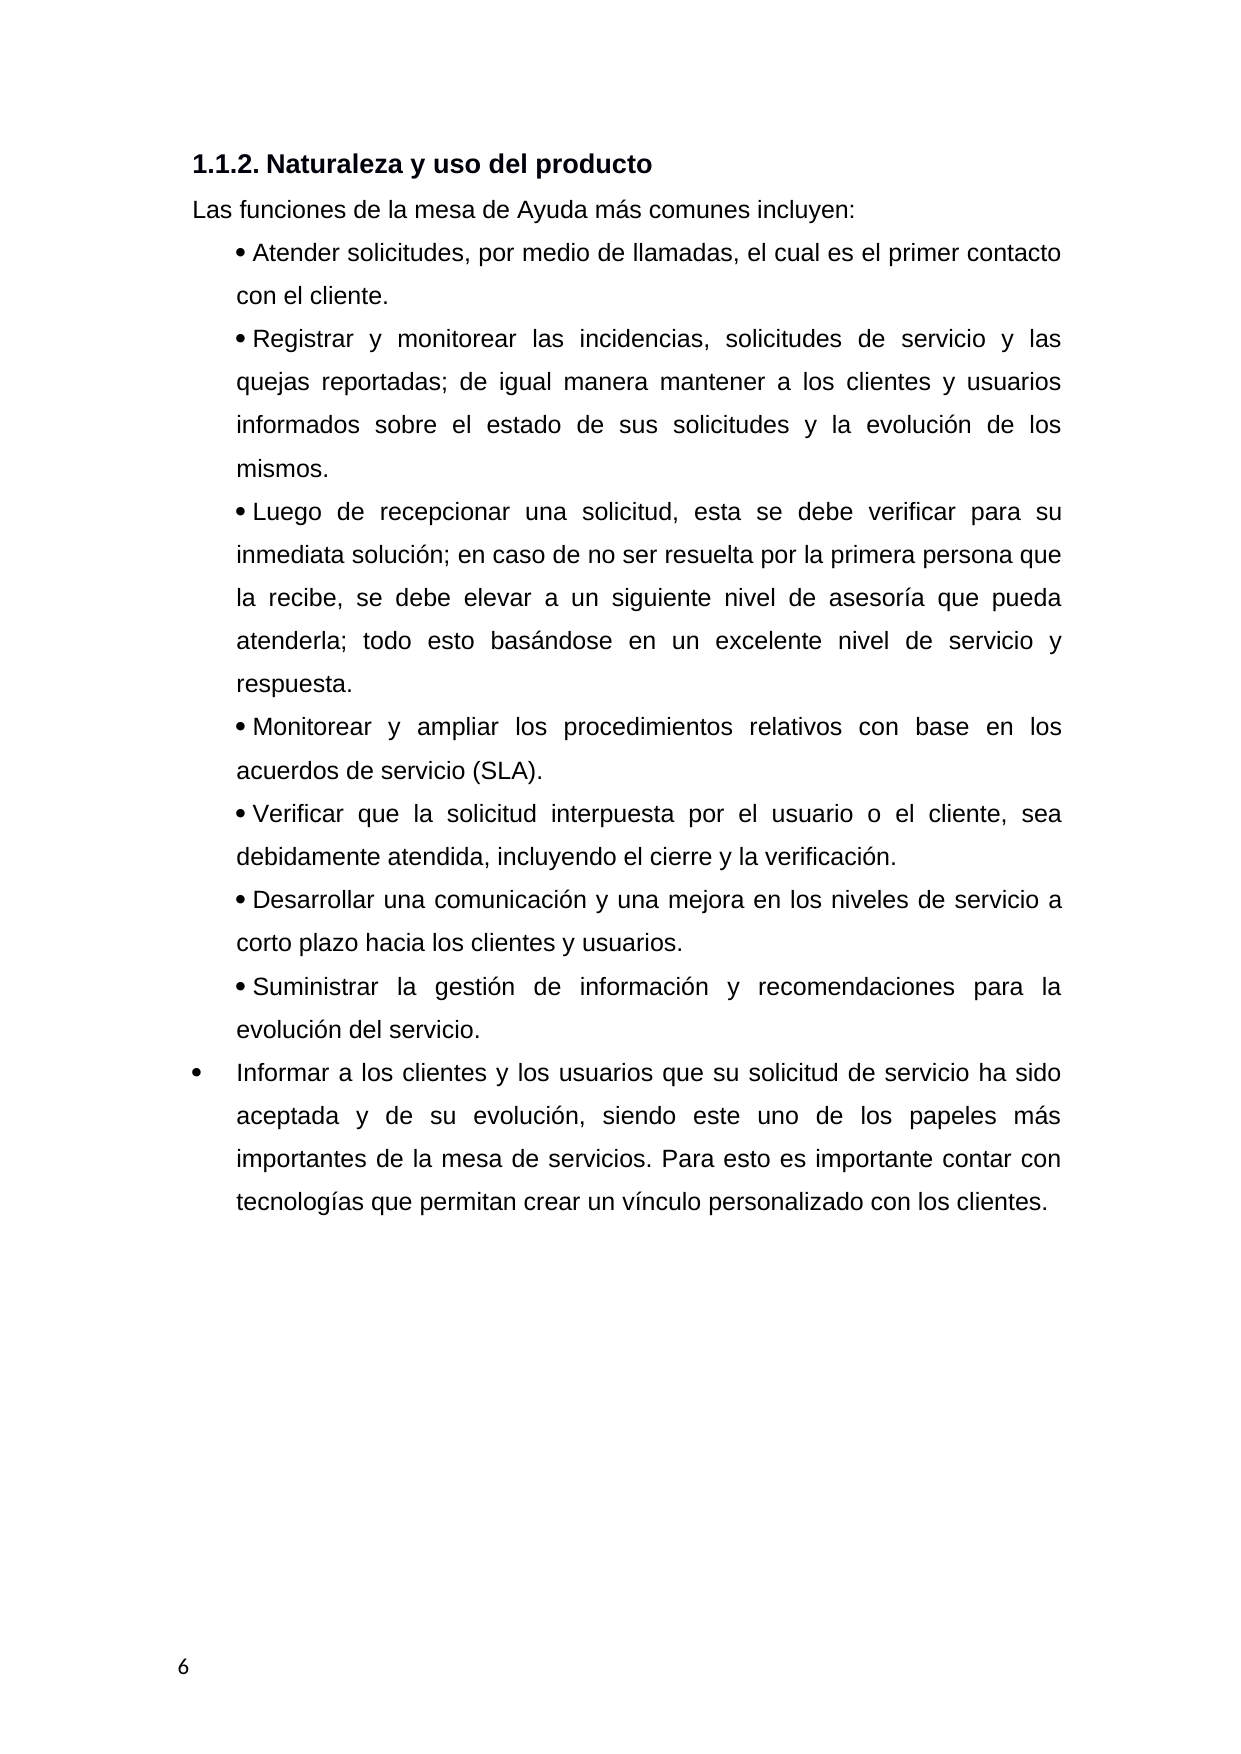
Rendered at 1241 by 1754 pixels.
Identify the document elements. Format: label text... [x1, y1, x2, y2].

list Registrar y monitorear las incidencias, solicitudes de servicio y las quejas reportadas; de igual manera mantener a los clientes y usuarios informados sobre el estado de sus solicitudes y la evolución de los mismos. [236, 324, 1063, 482]
list Atender solicitudes, por medio de llamadas, el cual es el primer contacto con el cliente. [236, 238, 1063, 310]
text Las funciones de la mesa de Ayuda más comunes incluyen: [192, 194, 1063, 223]
subtitle Naturaleza y uso del producto [192, 148, 1063, 179]
list Suministrar la gestión de información y recomendaciones para la evolución del servicio. [236, 971, 1063, 1043]
list Monitorear y ampliar los procedimientos relativos con base en los acuerdos de servicio (SLA). [236, 712, 1063, 784]
list Verificar que la solicitud interpuesta por el usuario o el cliente, sea debidamente atendida, incluyendo el cierre y la verificación. [236, 799, 1063, 871]
list Informar a los clientes y los usuarios que su solicitud de servicio ha sido aceptada y de su evolución, siendo este uno de los papeles más importantes de la mesa de servicios. Para esto es importante contar con tecnologías que permitan crear un vínculo personalizado con los clientes. [192, 1058, 1063, 1216]
list Desarrollar una comunicación y una mejora en los niveles de servicio a corto plazo hacia los clientes y usuarios. [236, 885, 1063, 957]
list Luego de recepcionar una solicitud, esta se debe verificar para su inmediata solución; en caso de no ser resuelta por la primera persona que la recibe, se debe elevar a un siguiente nivel de asesoría que pueda atenderla; todo esto basándose en un excelente nivel de servicio y respuesta. [236, 497, 1063, 698]
